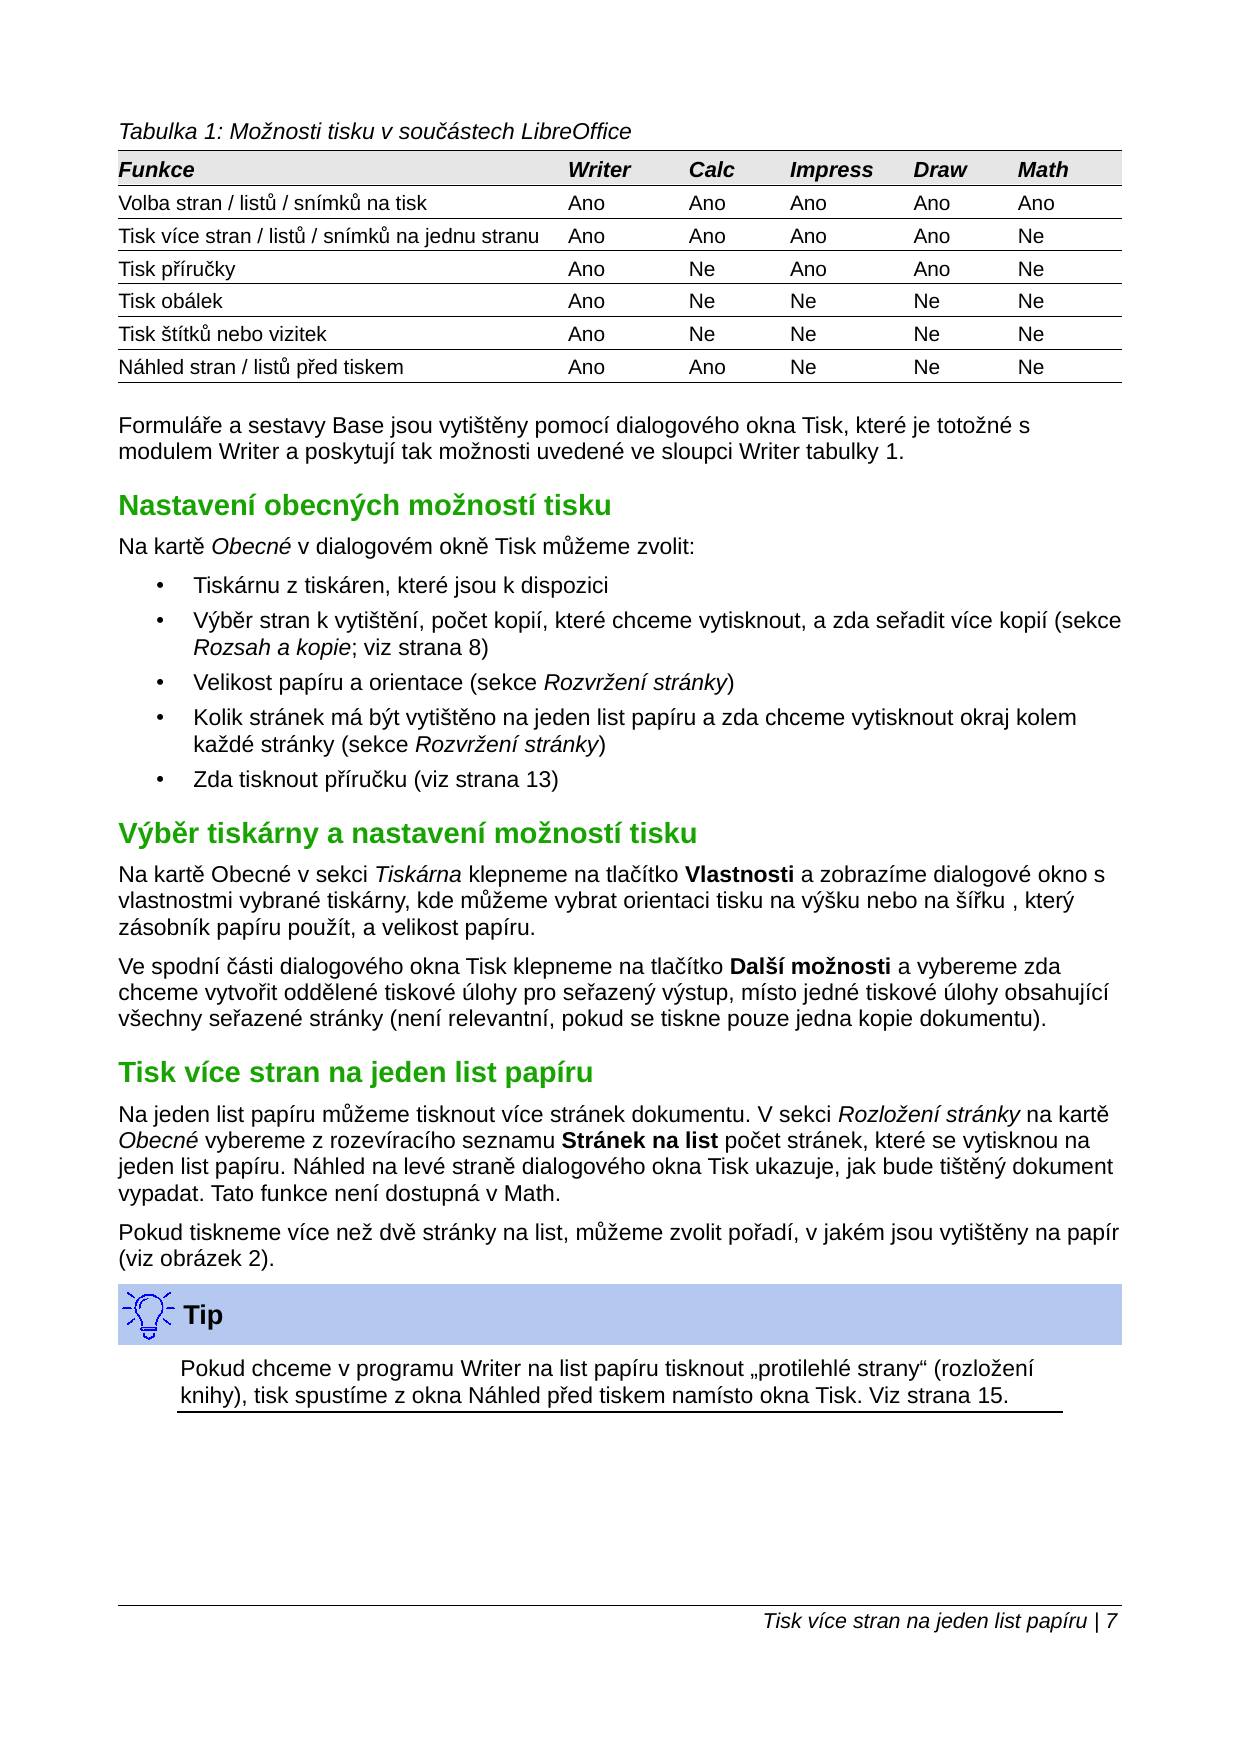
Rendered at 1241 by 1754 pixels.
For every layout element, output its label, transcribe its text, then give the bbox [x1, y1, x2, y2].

table_cell Ano [913, 219, 1018, 250]
table_cell Ne [1018, 317, 1122, 349]
table_cell Ano [913, 186, 1018, 217]
table_cell Ne [1018, 251, 1122, 283]
list Výběr stran k vytištění, počet kopií, které chceme vytisknout, a zda seřadit více kopií (sekce Rozsah a kopie; viz strana 8) [156, 607, 1122, 660]
text Formuláře a sestavy Base jsou vytištěny pomocí dialogového okna Tisk, které je totožné s modulem Writer a poskytují tak možnosti uvedené ve sloupci Writer tabulky 1. [118, 412, 1122, 464]
table_cell Ano [568, 284, 689, 316]
table_cell Ano [790, 251, 913, 283]
table_cell Ne [689, 251, 790, 283]
table_cell Ano [790, 219, 913, 250]
table_header Draw [913, 151, 1018, 184]
table_cell Ne [790, 284, 913, 316]
table_cell Tisk štítků nebo vizitek [118, 317, 568, 349]
table_cell Ano [689, 350, 790, 382]
subtitle Nastavení obecných možností tisku [118, 488, 1122, 522]
subtitle Výběr tiskárny a nastavení možností tisku [118, 816, 1122, 849]
table_cell Ne [913, 284, 1018, 316]
text Tabulka 1 : Možnosti tisku v součástech LibreOffice [118, 118, 1122, 144]
table_cell Ne [913, 317, 1018, 349]
table_cell Ne [689, 317, 790, 349]
text Pokud tiskneme více než dvě stránky na list, můžeme zvolit pořadí, v jakém jsou vytištěny na papír (viz obrázek 2). [118, 1218, 1122, 1271]
table_header Writer [568, 151, 689, 184]
table_cell Ano [568, 251, 689, 283]
text Na kartě Obecné v sekci Tiskárna klepneme na tlačítko Vlastnosti a zobrazíme dialogové okno s vlastnostmi vybrané tiskárny, kde můžeme vybrat orientaci tisku na výšku nebo na šířku , který zásobník papíru použít, a velikost papíru. [118, 861, 1122, 940]
table_header Math [1018, 151, 1122, 184]
table_cell Ne [1018, 219, 1122, 250]
table_cell Tisk více stran / listů / snímků na jednu stranu [118, 219, 568, 250]
table_cell Ne [689, 284, 790, 316]
table_cell Ano [913, 251, 1018, 283]
table_cell Ano [689, 219, 790, 250]
picture [119, 1284, 179, 1344]
text Pokud chceme v programu Writer na list papíru tisknout „protilehlé strany“ (rozložení knihy), tisk spustíme z okna Náhled před tiskem namísto okna Tisk. Viz strana 15. [177, 1352, 1063, 1411]
table_cell Ano [1018, 186, 1122, 217]
subtitle Tip [118, 1284, 1122, 1345]
list Kolik stránek má být vytištěno na jeden list papíru a zda chceme vytisknout okraj kolem každé stránky (sekce Rozvržení stránky) [156, 704, 1122, 757]
list Tiskárnu z tiskáren, které jsou k dispozici [156, 572, 1122, 598]
table_cell Náhled stran / listů před tiskem [118, 350, 568, 382]
list Zda tisknout příručku (viz strana 13) [156, 766, 1122, 792]
subtitle Tisk více stran na jeden list papíru [118, 1055, 1122, 1089]
table_cell Ano [790, 186, 913, 217]
table_cell Ano [568, 350, 689, 382]
table_cell Ano [568, 219, 689, 250]
table_cell Tisk příručky [118, 251, 568, 283]
table_cell Ano [689, 186, 790, 217]
table_header Calc [689, 151, 790, 184]
text Na jeden list papíru můžeme tisknout více stránek dokumentu. V sekci Rozložení stránky na kartě Obecné vybereme z rozevíracího seznamu Stránek na list počet stránek, které se vytisknou na jeden list papíru. Náhled na levé straně dialogového okna Tisk ukazuje, jak bude tištěný dokument vypadat. Tato funkce není dostupná v Math. [118, 1101, 1122, 1206]
table_cell Volba stran / listů / snímků na tisk [118, 186, 568, 217]
table_cell Ano [568, 186, 689, 217]
table_cell Ne [790, 317, 913, 349]
list Velikost papíru a orientace (sekce Rozvržení stránky) [156, 669, 1122, 695]
table_cell Ano [568, 317, 689, 349]
table_cell Ne [1018, 350, 1122, 382]
list Na kartě Obecné v dialogovém okně Tisk můžeme zvolit: [118, 533, 1122, 560]
table_cell Ne [1018, 284, 1122, 316]
text Ve spodní části dialogového okna Tisk klepneme na tlačítko Další možnosti a vybereme zda chceme vytvořit oddělené tiskové úlohy pro seřazený výstup, místo jedné tiskové úlohy obsahující všechny seřazené stránky (není relevantní, pokud se tiskne pouze jedna kopie dokumentu). [118, 953, 1122, 1032]
table_header Funkce [118, 151, 568, 184]
table_cell Ne [790, 350, 913, 382]
table_header Impress [790, 151, 913, 184]
table_cell Ne [913, 350, 1018, 382]
table_cell Tisk obálek [118, 284, 568, 316]
